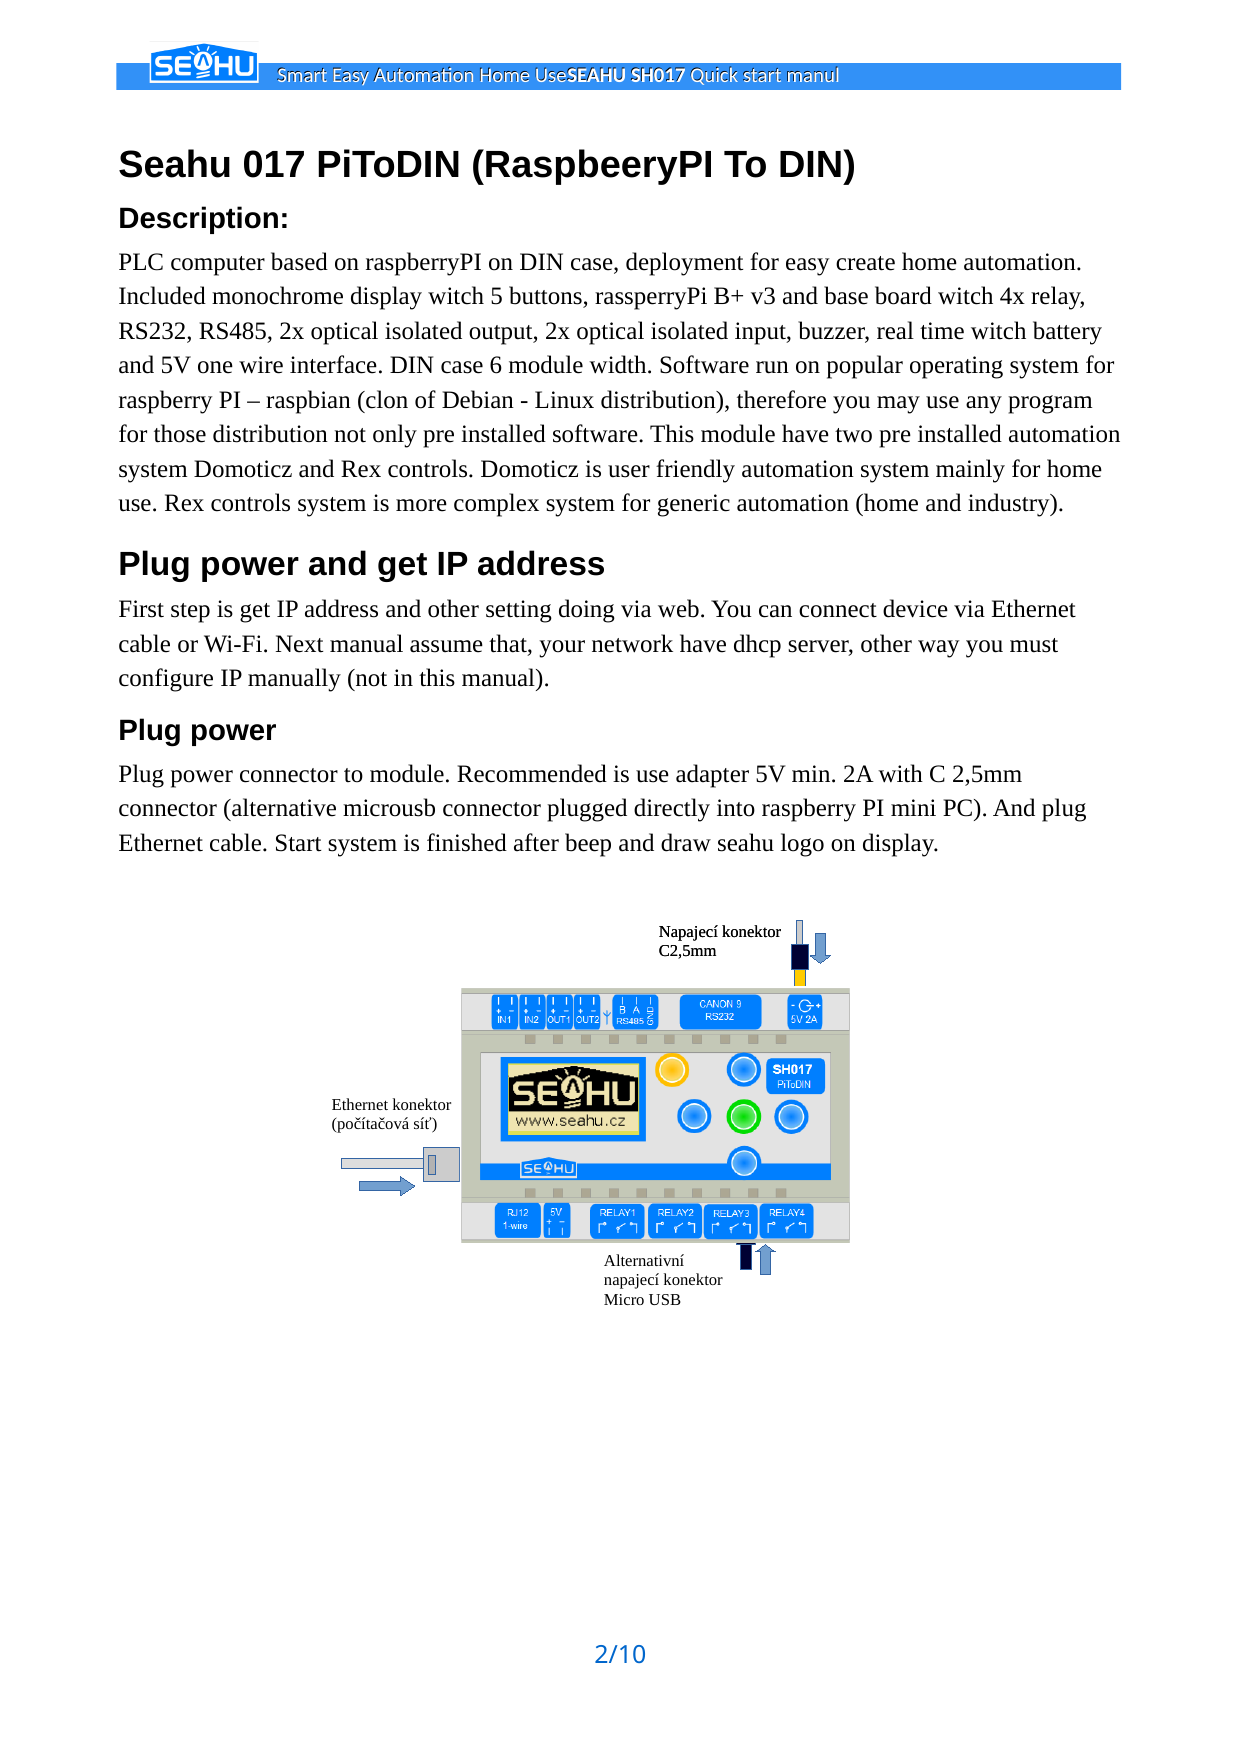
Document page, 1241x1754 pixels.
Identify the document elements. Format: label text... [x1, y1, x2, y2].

text Plug power connector to module. Recommended is use adapter 5V min. 2A with C 2,5mm connector (alternative microusb connector plugged directly into raspberry PI mini PC). And plug Ethernet cable. Start system is finished after beep and draw seahu logo on display. [324, 914, 916, 1318]
picture [149, 41, 259, 83]
text PLC computer based on raspberryPI on DIN case, deployment for easy create home automation. Included monochrome display witch 5 buttons, rassperryPi B+ v3 and base board witch 4x relay, RS232, RS485, 2x optical isolated output, 2x optical isolated input, buzzer, real time witch battery and 5V one wire interface. DIN case 6 module width. Software run on popular operating system for raspberry PI – raspbian (clon of Debian - Linux distribution), therefore you may use any program for those distribution not only pre installed software. This module have two pre installed automation system Domoticz and Rex controls. Domoticz is user friendly automation system mainly for home use. Rex controls system is more complex system for generic automation (home and industry). [118, 247, 1122, 517]
text Plug power connector to module. Recommended is use adapter 5V min. 2A with C 2,5mm connector (alternative microusb connector plugged directly into raspberry PI mini PC). And plug Ethernet cable. Start system is finished after beep and draw seahu logo on display. [118, 759, 1122, 857]
picture [459, 986, 852, 1243]
subtitle Plug power and get IP address [118, 543, 1122, 582]
text First step is get IP address and other setting doing via web. You can connect device via Ethernet cable or Wi-Fi. Next manual assume that, your network have dhcp server, other way you must configure IP manually (not in this manual). [118, 594, 1122, 692]
subtitle Seahu 017 PiToDIN (RaspbeeryPI To DIN) [118, 142, 1122, 186]
subtitle Plug power [118, 713, 1122, 746]
subtitle Description: [118, 201, 1122, 234]
